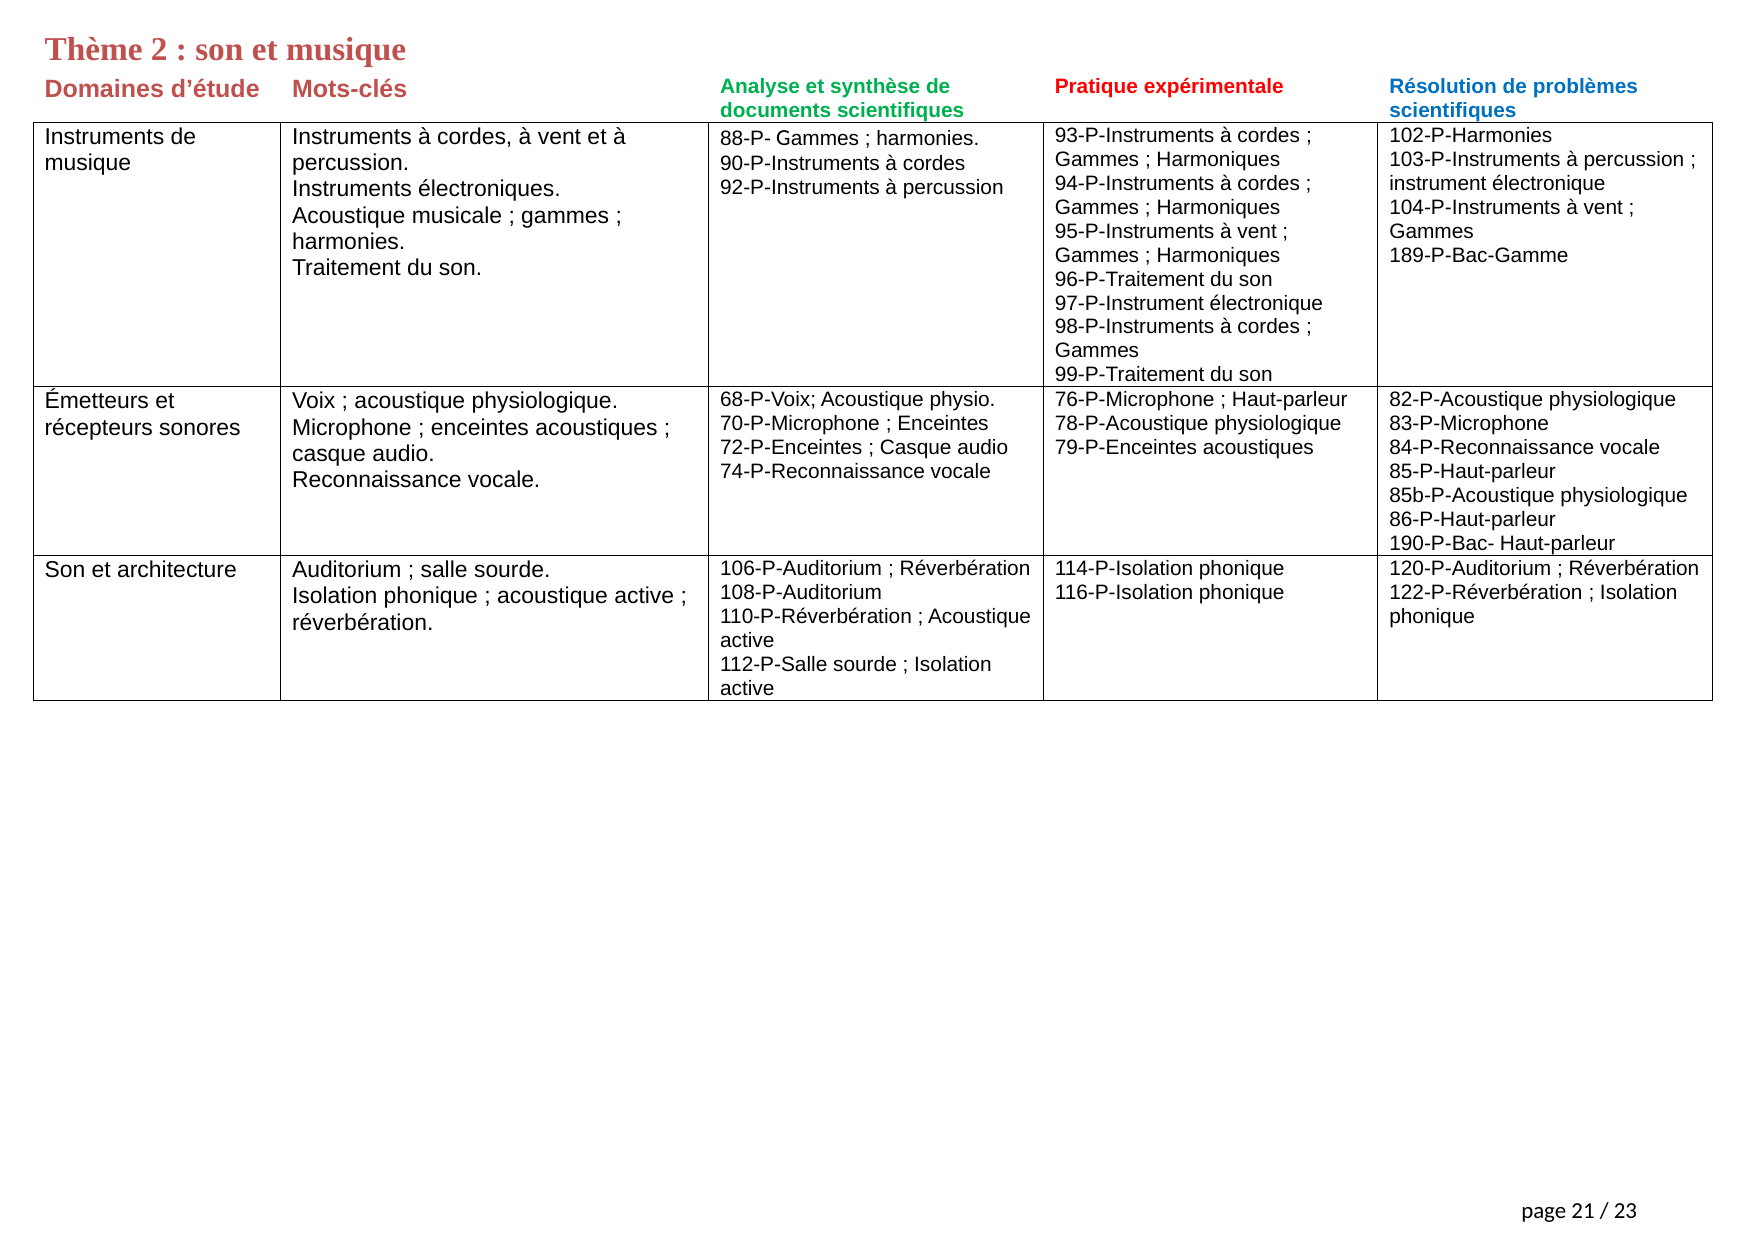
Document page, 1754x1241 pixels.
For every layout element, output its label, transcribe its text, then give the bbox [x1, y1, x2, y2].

table_cell Auditorium ; salle sourde. Isolation phonique ; acoustique active ; réverbération. [281, 556, 708, 700]
table_cell 88-P- Gammes ; harmonies. 90-P-Instruments à cordes 92-P-Instruments à percussion [709, 123, 1043, 386]
table_cell Émetteurs et récepteurs sonores [34, 387, 280, 555]
table_cell Instruments de musique [34, 123, 280, 386]
table_header Domaines d’étude [33, 74, 281, 122]
table_cell 114-P-Isolation phonique 116-P-Isolation phonique [1044, 556, 1377, 700]
table_cell 93-P-Instruments à cordes ; Gammes ; Harmoniques 94-P-Instruments à cordes ; Gammes ; Harmoniques 95-P-Instruments à vent ; Gammes ; Harmoniques 96-P-Traitement du son 97-P-Instrument électronique 98-P-Instruments à cordes ; Gammes 99-P-Traitement du son [1044, 123, 1377, 386]
table_cell Voix ; acoustique physiologique. Microphone ; enceintes acoustiques ; casque audio. Reconnaissance vocale. [281, 387, 708, 555]
table_cell 76-P-Microphone ; Haut-parleur 78-P-Acoustique physiologique 79-P-Enceintes acoustiques [1044, 387, 1377, 555]
table_cell 68-P-Voix; Acoustique physio. 70-P-Microphone ; Enceintes 72-P-Enceintes ; Casque audio 74-P-Reconnaissance vocale [709, 387, 1043, 555]
table_cell 82-P-Acoustique physiologique 83-P-Microphone 84-P-Reconnaissance vocale 85-P-Haut-parleur 85b-P-Acoustique physiologique 86-P-Haut-parleur 190-P-Bac- Haut-parleur [1378, 387, 1712, 555]
table_cell 106-P-Auditorium ; Réverbération 108-P-Auditorium 110-P-Réverbération ; Acoustique active 112-P-Salle sourde ; Isolation active [709, 556, 1043, 700]
text Thème 2 : son et musique [44, 29, 1728, 68]
table_header Pratique expérimentale [1043, 74, 1378, 122]
table_cell Son et architecture [34, 556, 280, 700]
table_header Analyse et synthèse de documents scientifiques [709, 74, 1043, 122]
table_cell 120-P-Auditorium ; Réverbération 122-P-Réverbération ; Isolation phonique [1378, 556, 1712, 700]
table_header Résolution de problèmes scientifiques [1378, 74, 1713, 122]
table_cell 102-P-Harmonies 103-P-Instruments à percussion ; instrument électronique 104-P-Instruments à vent ; Gammes 189-P-Bac-Gamme [1378, 123, 1712, 386]
table_header Mots-clés [281, 74, 709, 122]
table_cell Instruments à cordes, à vent et à percussion. Instruments électroniques. Acoustique musicale ; gammes ; harmonies. Traitement du son. [281, 123, 708, 386]
